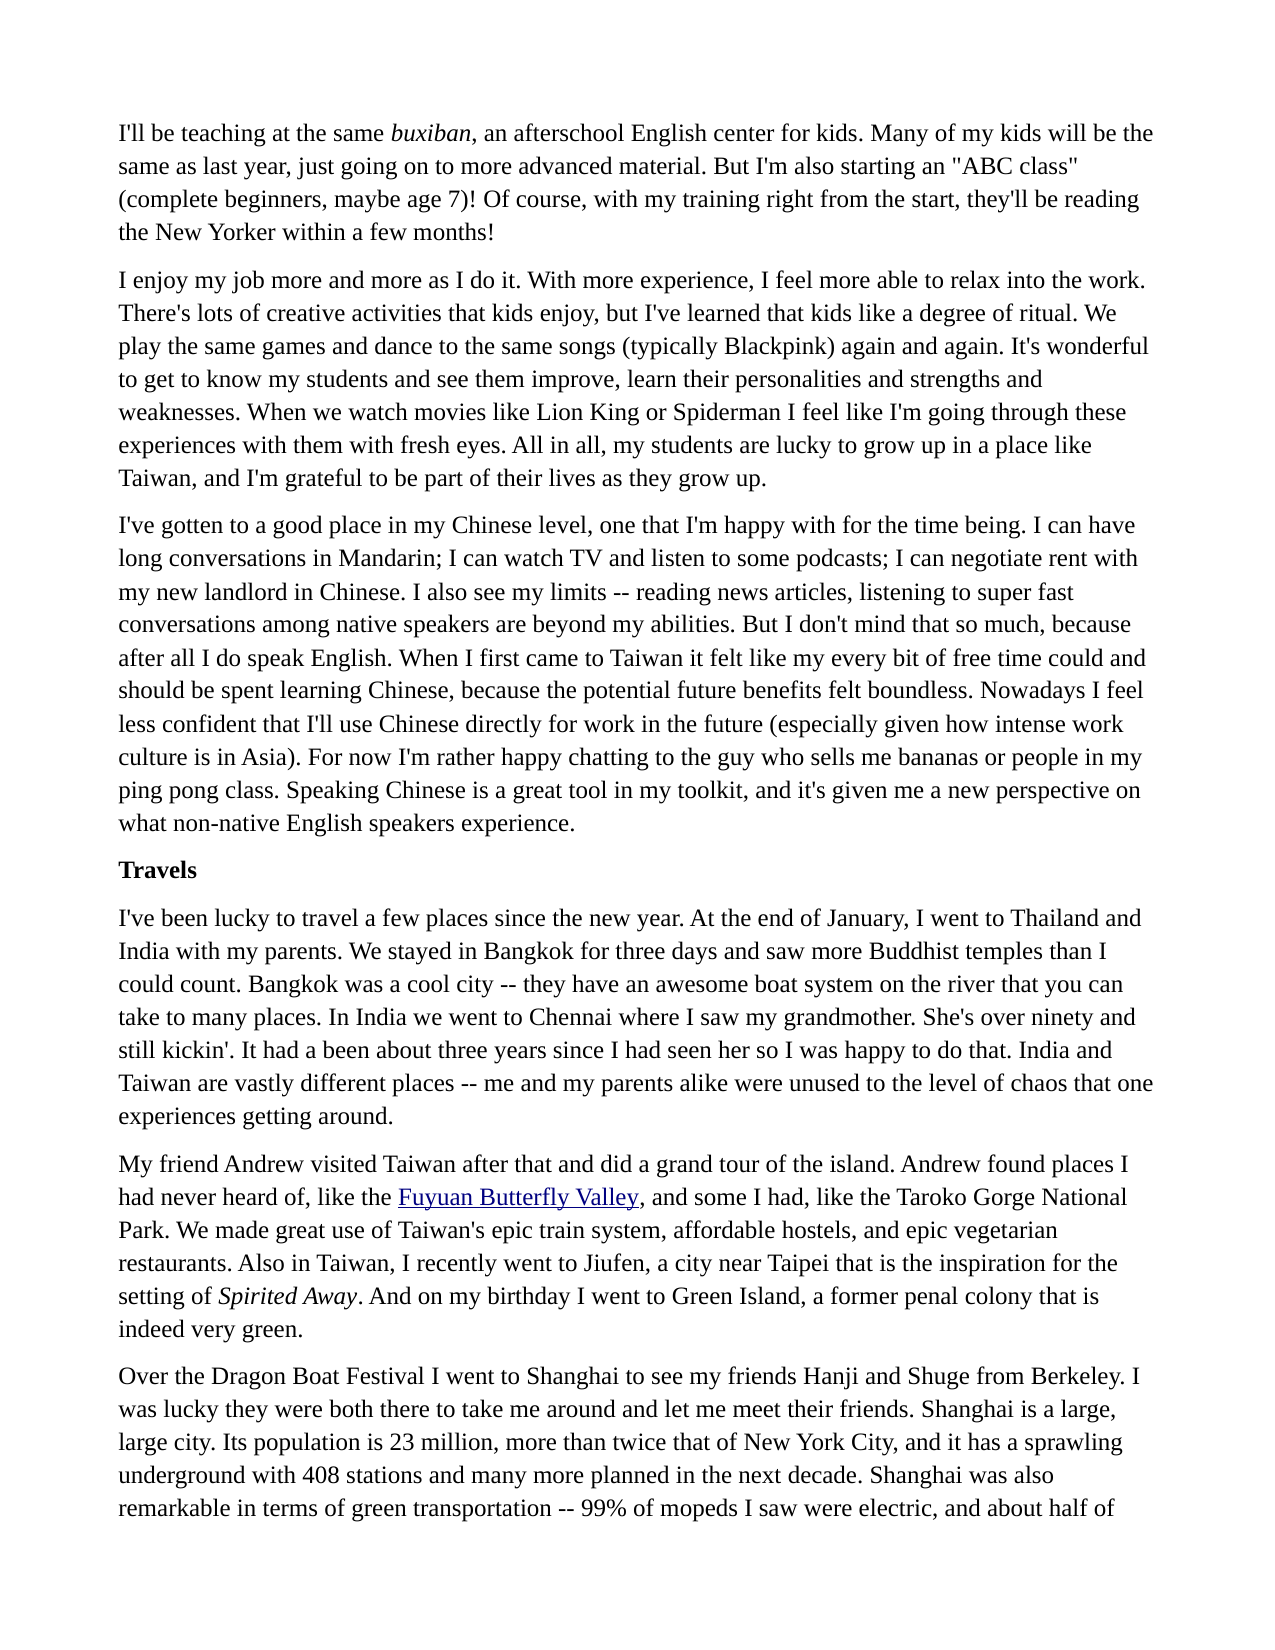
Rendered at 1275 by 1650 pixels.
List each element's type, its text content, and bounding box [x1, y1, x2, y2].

text I've been lucky to travel a few places since the new year. At the end of January, I went to Thailand and India with my parents. We stayed in Bangkok for three days and saw more Buddhist temples than I could count. Bangkok was a cool city -- they have an awesome boat system on the river that you can take to many places. In India we went to Chennai where I saw my grandmother. She's over ninety and still kickin'. It had a been about three years since I had seen her so I was happy to do that. India and Taiwan are vastly different places -- me and my parents alike were unused to the level of chaos that one experiences getting around. [118, 903, 1157, 1130]
text I've gotten to a good place in my Chinese level, one that I'm happy with for the time being. I can have long conversations in Mandarin; I can watch TV and listen to some podcasts; I can negotiate rent with my new landlord in Chinese. I also see my limits -- reading news articles, listening to super fast conversations among native speakers are beyond my abilities. But I don't mind that so much, because after all I do speak English. When I first came to Taiwan it felt like my every bit of free time could and should be spent learning Chinese, because the potential future benefits felt boundless. Nowadays I feel less confident that I'll use Chinese directly for work in the future (especially given how intense work culture is in Asia). For now I'm rather happy chatting to the guy who sells me bananas or people in my ping pong class. Speaking Chinese is a great tool in my toolkit, and it's given me a new perspective on what non-native English speakers experience. [118, 511, 1157, 836]
text My friend Andrew visited Taiwan after that and did a grand tour of the island. Andrew found places I had never heard of, like the Fuyuan Butterfly Valley, and some I had, like the Taroko Gorge National Park. We made great use of Taiwan's epic train system, affordable hostels, and epic vegetarian restaurants. Also in Taiwan, I recently went to Jiufen, a city near Taipei that is the inspiration for the setting of Spirited Away. And on my birthday I went to Green Island, a former penal colony that is indeed very green. [118, 1149, 1157, 1342]
text Over the Dragon Boat Festival I went to Shanghai to see my friends Hanji and Shuge from Berkeley. I was lucky they were both there to take me around and let me meet their friends. Shanghai is a large, large city. Its population is 23 million, more than twice that of New York City, and it has a sprawling underground with 408 stations and many more planned in the next decade. Shanghai was also remarkable in terms of green transportation -- 99% of mopeds I saw were electric, and about half of [118, 1361, 1157, 1522]
text I enjoy my job more and more as I do it. With more experience, I feel more able to relax into the work. There's lots of creative activities that kids enjoy, but I've learned that kids like a degree of ritual. We play the same games and dance to the same songs (typically Blackpink) again and again. It's wonderful to get to know my students and see them improve, learn their personalities and strengths and weaknesses. When we watch movies like Lion King or Spiderman I feel like I'm going through these experiences with them with fresh eyes. All in all, my students are lucky to grow up in a place like Taiwan, and I'm grateful to be part of their lives as they grow up. [118, 265, 1157, 492]
text Travels [118, 855, 1157, 884]
text I'll be teaching at the same buxiban, an afterschool English center for kids. Many of my kids will be the same as last year, just going on to more advanced material. But I'm also starting an "ABC class" (complete beginners, maybe age 7)! Of course, with my training right from the start, they'll be reading the New Yorker within a few months! [118, 118, 1157, 246]
